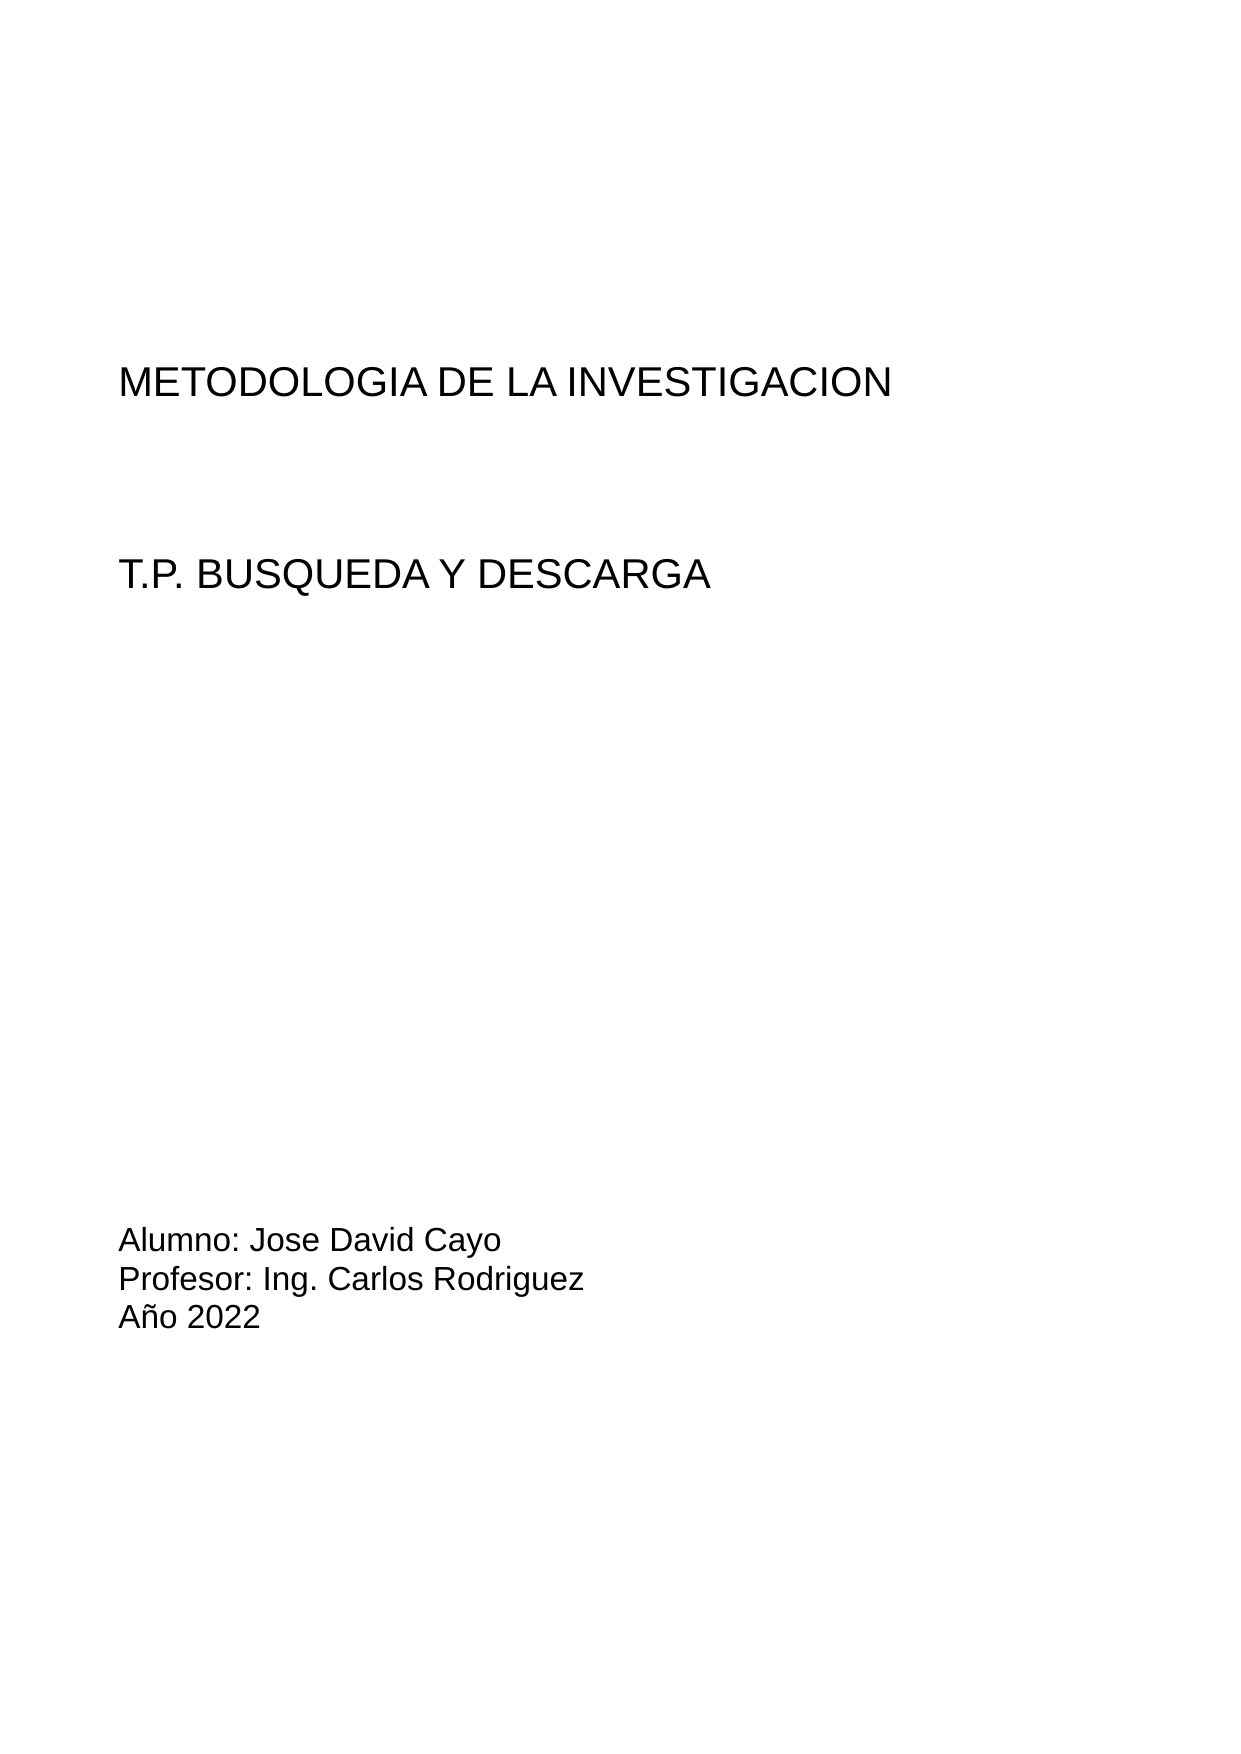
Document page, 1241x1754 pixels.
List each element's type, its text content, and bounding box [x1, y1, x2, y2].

text T.P. BUSQUEDA Y DESCARGA [118, 549, 1122, 597]
text METODOLOGIA DE LA INVESTIGACION [118, 358, 1122, 406]
text Profesor: Ing. Carlos Rodriguez [118, 1259, 1122, 1297]
text Año 2022 [118, 1297, 1122, 1336]
text Alumno: Jose David Cayo [118, 1220, 1122, 1259]
